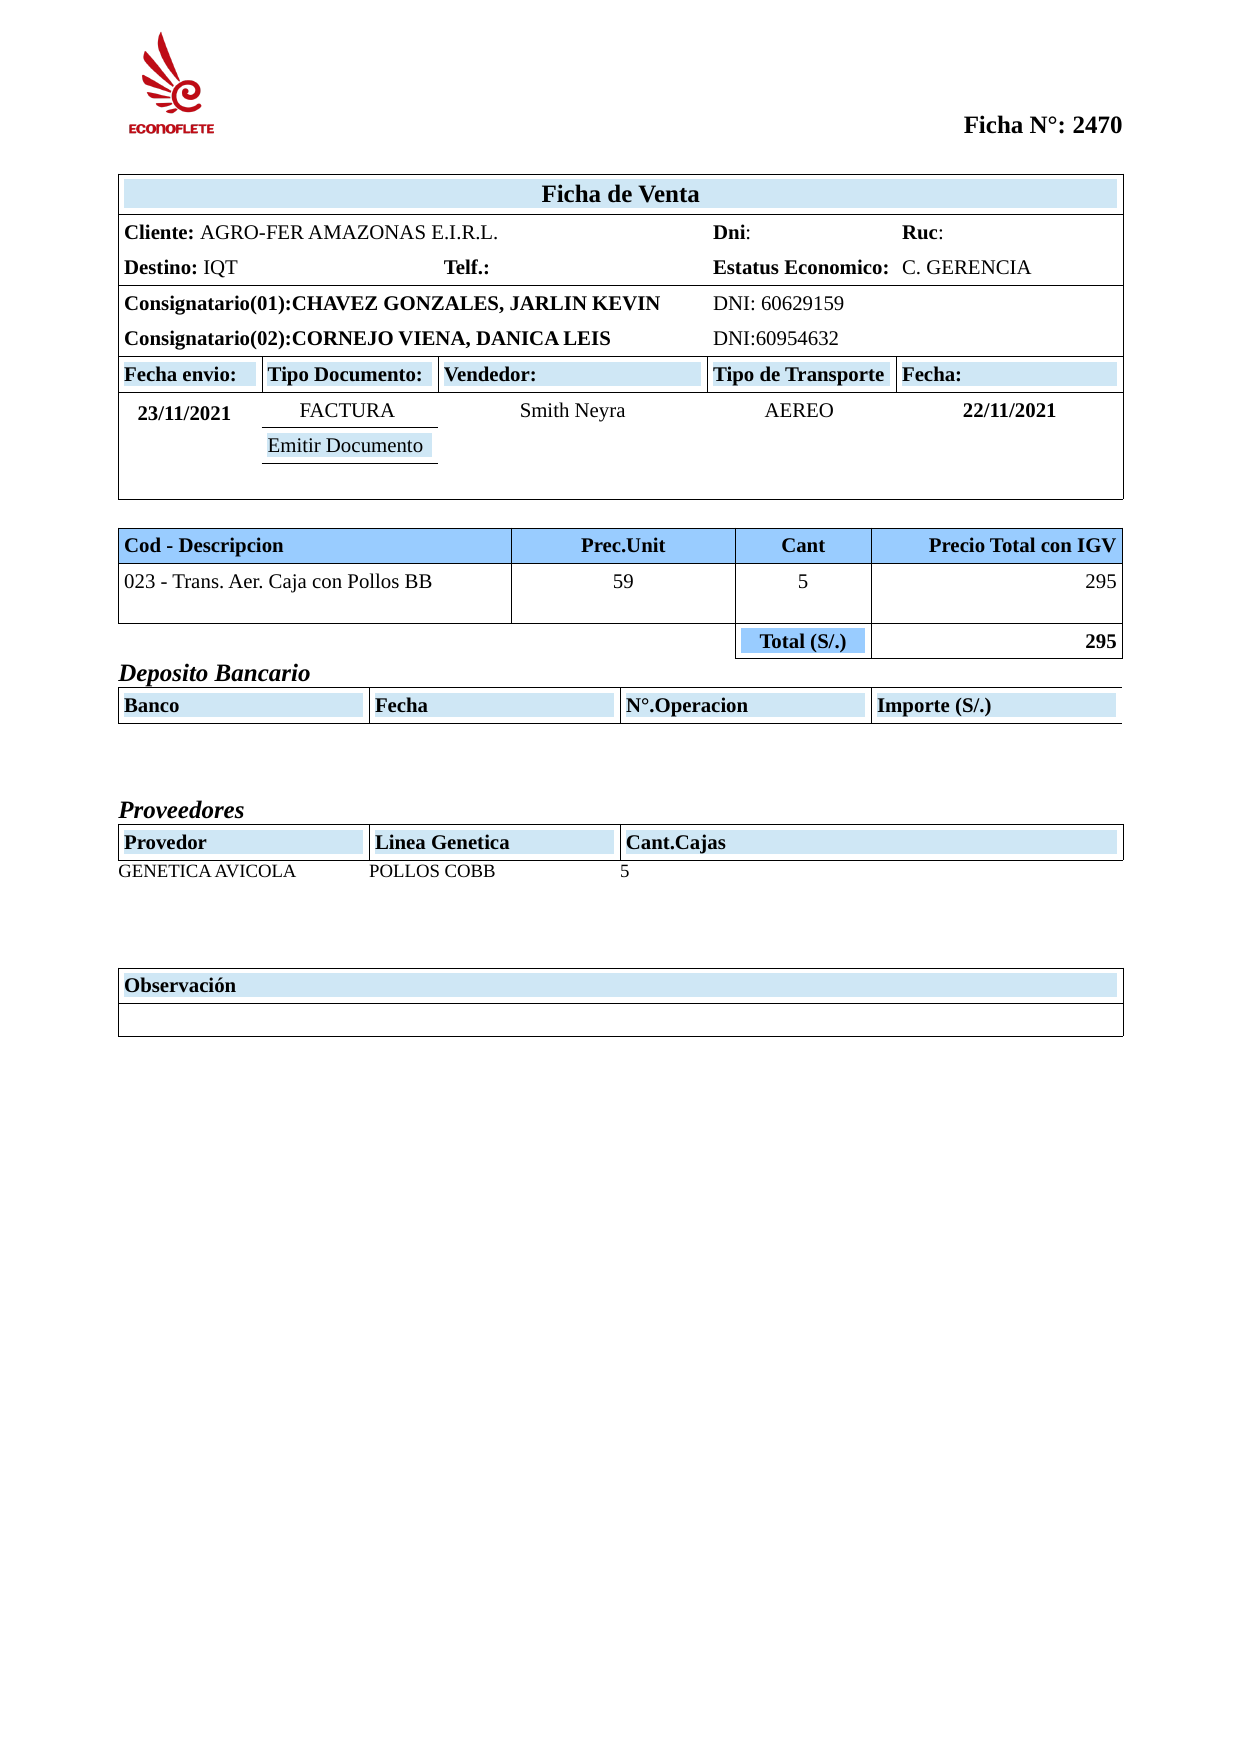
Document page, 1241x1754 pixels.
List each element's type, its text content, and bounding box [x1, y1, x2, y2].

table_cell 023 - Trans. Aer. Caja con Pollos BB [119, 564, 511, 623]
text Deposito Bancario [118, 658, 1122, 687]
table_cell Estatus Economico: [707, 249, 896, 285]
table_header N°.Operacion [621, 688, 871, 723]
table_cell [369, 903, 620, 924]
table_cell Vendedor: [439, 357, 707, 392]
table_cell Total (S/.) [736, 624, 871, 658]
table_cell [620, 881, 1123, 903]
table_cell 59 [512, 564, 735, 623]
table_header Importe (S/.) [872, 688, 1122, 723]
table_cell Smith Neyra [438, 393, 707, 498]
table_cell [871, 724, 1122, 747]
table_cell [118, 724, 369, 747]
table_cell POLLOS COBB [369, 861, 620, 881]
table_cell [369, 881, 620, 903]
table_cell [118, 771, 369, 795]
table_cell [620, 747, 871, 771]
table_cell Telf.: [438, 249, 707, 285]
table_cell Ruc: [896, 215, 1123, 249]
table_header Ficha de Venta [119, 175, 1123, 214]
table_cell Emitir Documento [262, 428, 438, 463]
table_cell DNI: 60629159 [707, 286, 1123, 321]
table_header Observación [119, 969, 1123, 1003]
table_cell Dni: [707, 215, 896, 249]
table_cell Cliente: AGRO-FER AMAZONAS E.I.R.L. [119, 215, 707, 249]
table_cell [118, 747, 369, 771]
picture [118, 31, 225, 134]
table_cell Consignatario(02):CORNEJO VIENA, DANICA LEIS [119, 321, 707, 356]
table_cell [369, 924, 620, 946]
table_header Fecha [370, 688, 620, 723]
table_cell Tipo de Transporte [708, 357, 896, 392]
table_header Precio Total con IGV [872, 529, 1122, 563]
table_cell [871, 747, 1122, 771]
table_cell [262, 464, 438, 498]
table_cell [511, 624, 735, 658]
table_cell 22/11/2021 [896, 393, 1123, 498]
table_cell [620, 924, 1123, 946]
table_cell AEREO [707, 393, 896, 498]
table_cell [620, 771, 871, 795]
table_cell 5 [620, 861, 1123, 881]
table_cell [369, 771, 620, 795]
table_header Linea Genetica [370, 825, 620, 859]
table_cell [620, 903, 1123, 924]
table_header Cant.Cajas [621, 825, 1123, 859]
table_header Cant [736, 529, 871, 563]
table_cell FACTURA [262, 393, 438, 427]
table_cell 23/11/2021 [119, 393, 262, 498]
table_cell [620, 724, 871, 747]
table_cell [369, 946, 620, 967]
table_cell [119, 1004, 1123, 1036]
table_cell [118, 924, 369, 946]
table_cell 5 [736, 564, 871, 623]
table_cell [118, 903, 369, 924]
table_cell Tipo Documento: [263, 357, 438, 392]
table_cell DNI:60954632 [707, 321, 1123, 356]
table_cell C. GERENCIA [896, 249, 1123, 285]
text Proveedores [118, 795, 1122, 824]
table_cell [369, 747, 620, 771]
table_header Prec.Unit [512, 529, 735, 563]
table_cell [118, 946, 369, 967]
table_cell Consignatario(01):CHAVEZ GONZALES, JARLIN KEVIN [119, 286, 707, 321]
table_header Banco [119, 688, 369, 723]
table_header Cod - Descripcion [119, 529, 511, 563]
table_header Provedor [119, 825, 369, 859]
table_cell Destino: IQT [119, 249, 438, 285]
table_cell [620, 946, 1123, 967]
table_cell [369, 724, 620, 747]
table_cell 295 [872, 564, 1122, 623]
table_cell [871, 771, 1122, 795]
table_cell Fecha envio: [119, 357, 262, 392]
table_cell 295 [872, 624, 1122, 658]
table_cell [118, 881, 369, 903]
table_cell GENETICA AVICOLA [118, 861, 369, 881]
table_cell Fecha: [897, 357, 1123, 392]
table_cell [118, 624, 511, 658]
